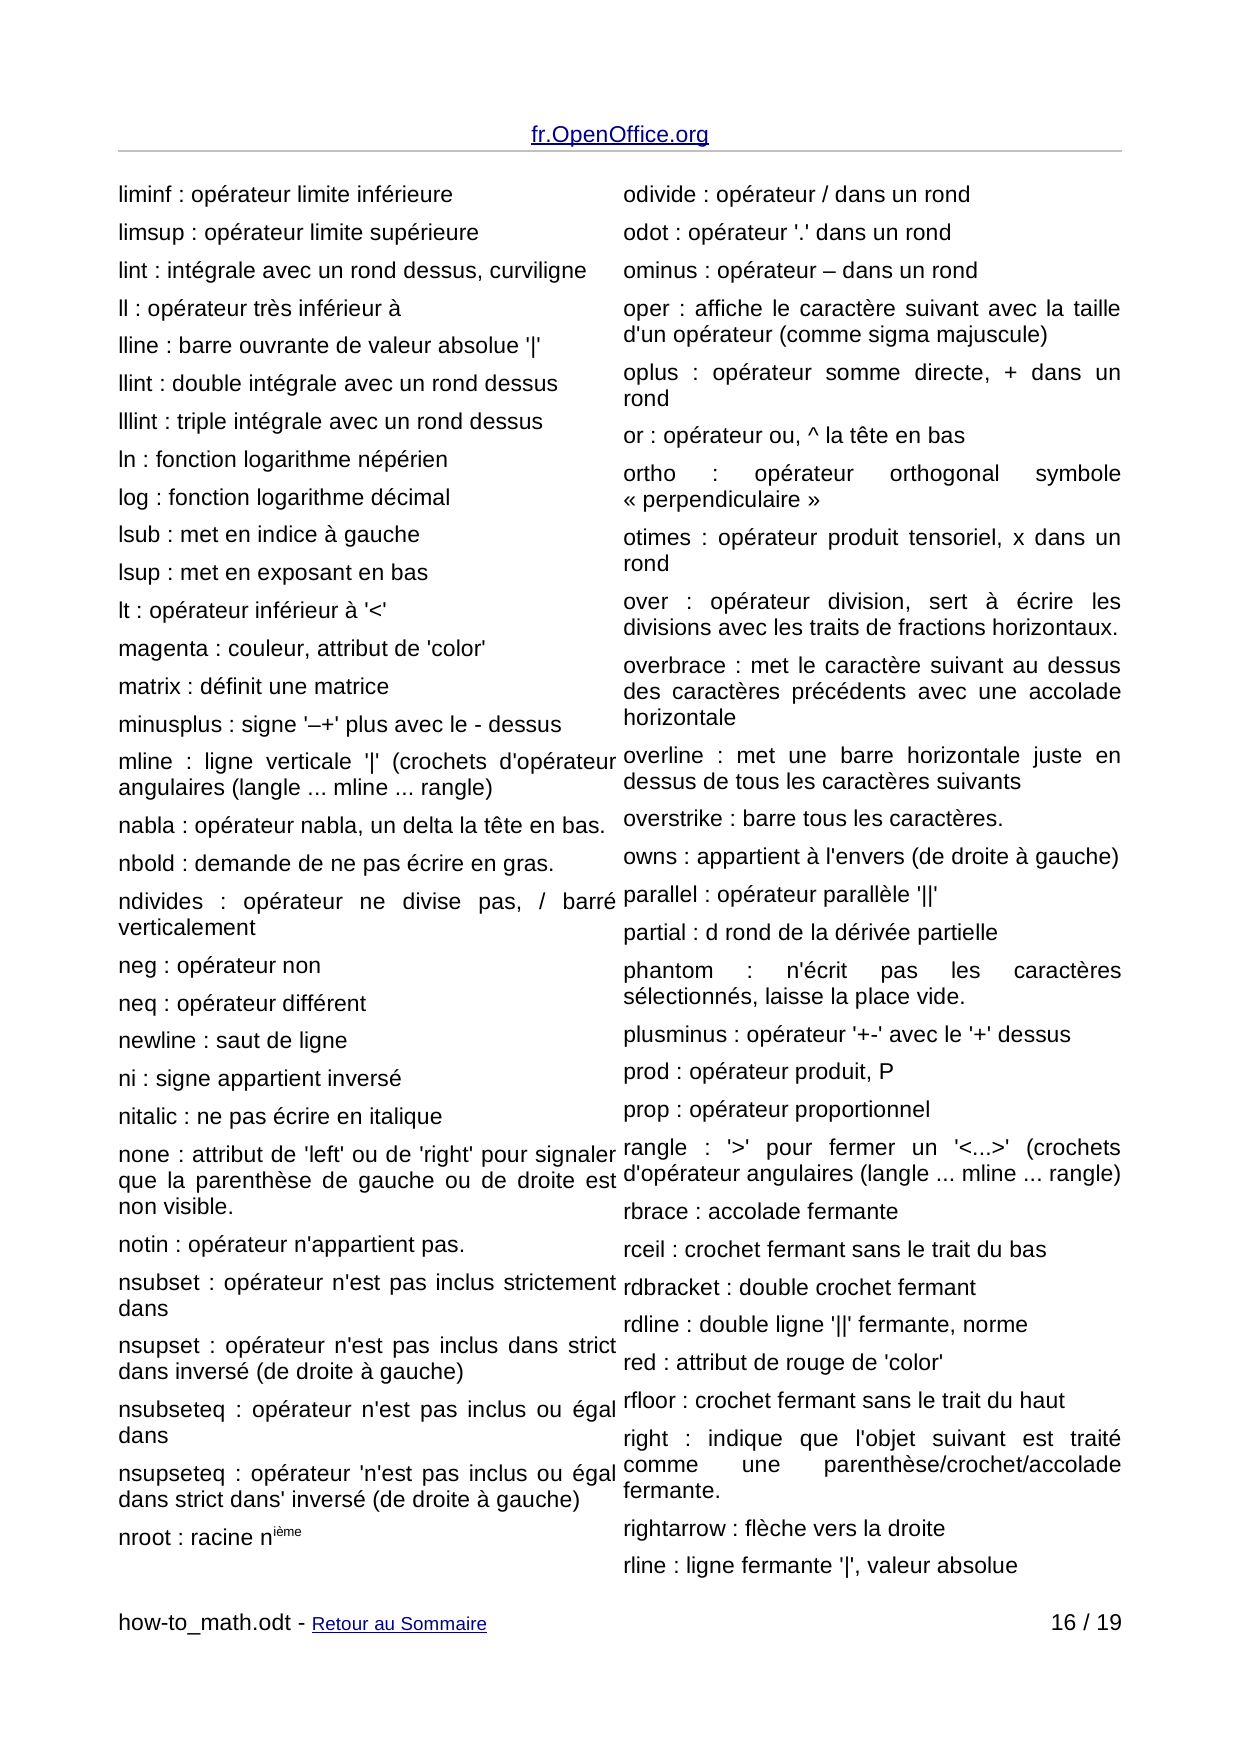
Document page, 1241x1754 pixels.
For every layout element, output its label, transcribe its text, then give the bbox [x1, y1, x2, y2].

text rbrace : accolade fermante [623, 1198, 1122, 1224]
text ll : opérateur très inférieur à [118, 295, 617, 321]
text minusplus : signe '–+' plus avec le - dessus [118, 711, 617, 737]
text oper : affiche le caractère suivant avec la taille d'un opérateur (comme sigma majuscule) [623, 295, 1122, 347]
text neq : opérateur différent [118, 990, 617, 1016]
text right : indique que l'objet suivant est traité comme une parenthèse/crochet/accolade fermante. [623, 1425, 1122, 1503]
text prop : opérateur proportionnel [623, 1097, 1122, 1123]
text or : opérateur ou, ^ la tête en bas [623, 423, 1122, 449]
text prod : opérateur produit, P [623, 1059, 1122, 1085]
text plusminus : opérateur '+-' avec le '+' dessus [623, 1021, 1122, 1047]
text nsupset : opérateur n'est pas inclus dans strict dans inversé (de droite à gauche) [118, 1333, 617, 1385]
text odot : opérateur '.' dans un rond [623, 219, 1122, 245]
text ominus : opérateur – dans un rond [623, 257, 1122, 283]
text nitalic : ne pas écrire en italique [118, 1103, 617, 1129]
text partial : d rond de la dérivée partielle [623, 919, 1122, 945]
text notin : opérateur n'appartient pas. [118, 1231, 617, 1257]
text ln : fonction logarithme népérien [118, 446, 617, 472]
text rline : ligne fermante '|', valeur absolue [623, 1553, 1122, 1579]
text none : attribut de 'left' ou de 'right' pour signaler que la parenthèse de gauche ou de droite est non visible. [118, 1141, 617, 1219]
text odivide : opérateur / dans un rond [623, 182, 1122, 208]
text ortho : opérateur orthogonal symbole « perpendiculaire » [623, 461, 1122, 513]
text lsup : met en exposant en bas [118, 560, 617, 586]
text nbold : demande de ne pas écrire en gras. [118, 850, 617, 876]
text lline : barre ouvrante de valeur absolue '|' [118, 333, 617, 359]
text lsub : met en indice à gauche [118, 522, 617, 548]
text magenta : couleur, attribut de 'color' [118, 635, 617, 661]
text nsupseteq : opérateur 'n'est pas inclus ou égal dans strict dans' inversé (de droite à gauche) [118, 1460, 617, 1512]
text nroot : racine nième [118, 1524, 617, 1550]
text ni : signe appartient inversé [118, 1066, 617, 1092]
text nsubset : opérateur n'est pas inclus strictement dans [118, 1269, 617, 1321]
text lllint : triple intégrale avec un rond dessus [118, 408, 617, 434]
text oplus : opérateur somme directe, + dans un rond [623, 359, 1122, 411]
text neg : opérateur non [118, 952, 617, 978]
text rceil : crochet fermant sans le trait du bas [623, 1236, 1122, 1262]
text ndivides : opérateur ne divise pas, / barré verticalement [118, 888, 617, 940]
text newline : saut de ligne [118, 1028, 617, 1054]
text nabla : opérateur nabla, un delta la tête en bas. [118, 813, 617, 839]
text lint : intégrale avec un rond dessus, curviligne [118, 257, 617, 283]
text llint : double intégrale avec un rond dessus [118, 371, 617, 397]
text overstrike : barre tous les caractères. [623, 806, 1122, 832]
text limsup : opérateur limite supérieure [118, 219, 617, 245]
text rdbracket : double crochet fermant [623, 1274, 1122, 1300]
text rfloor : crochet fermant sans le trait du haut [623, 1387, 1122, 1413]
text rightarrow : flèche vers la droite [623, 1515, 1122, 1541]
text overbrace : met le caractère suivant au dessus des caractères précédents avec une accolade horizontale [623, 652, 1122, 730]
text otimes : opérateur produit tensoriel, x dans un rond [623, 524, 1122, 576]
text rangle : '>' pour fermer un '<...>' (crochets d'opérateur angulaires (langle ... mline ... rangle) [623, 1134, 1122, 1186]
text parallel : opérateur parallèle '||' [623, 881, 1122, 907]
text mline : ligne verticale '|' (crochets d'opérateur angulaires (langle ... mline ... rangle) [118, 749, 617, 801]
text red : attribut de rouge de 'color' [623, 1349, 1122, 1376]
text phantom : n'écrit pas les caractères sélectionnés, laisse la place vide. [623, 957, 1122, 1009]
text liminf : opérateur limite inférieure [118, 182, 617, 208]
text rdline : double ligne '||' fermante, norme [623, 1312, 1122, 1338]
text owns : appartient à l'envers (de droite à gauche) [623, 844, 1122, 870]
text nsubseteq : opérateur n'est pas inclus ou égal dans [118, 1397, 617, 1449]
text over : opérateur division, sert à écrire les divisions avec les traits de fractions horizontaux. [623, 588, 1122, 640]
text overline : met une barre horizontale juste en dessus de tous les caractères suivants [623, 742, 1122, 794]
text log : fonction logarithme décimal [118, 484, 617, 510]
text matrix : définit une matrice [118, 673, 617, 699]
text lt : opérateur inférieur à '<' [118, 597, 617, 623]
